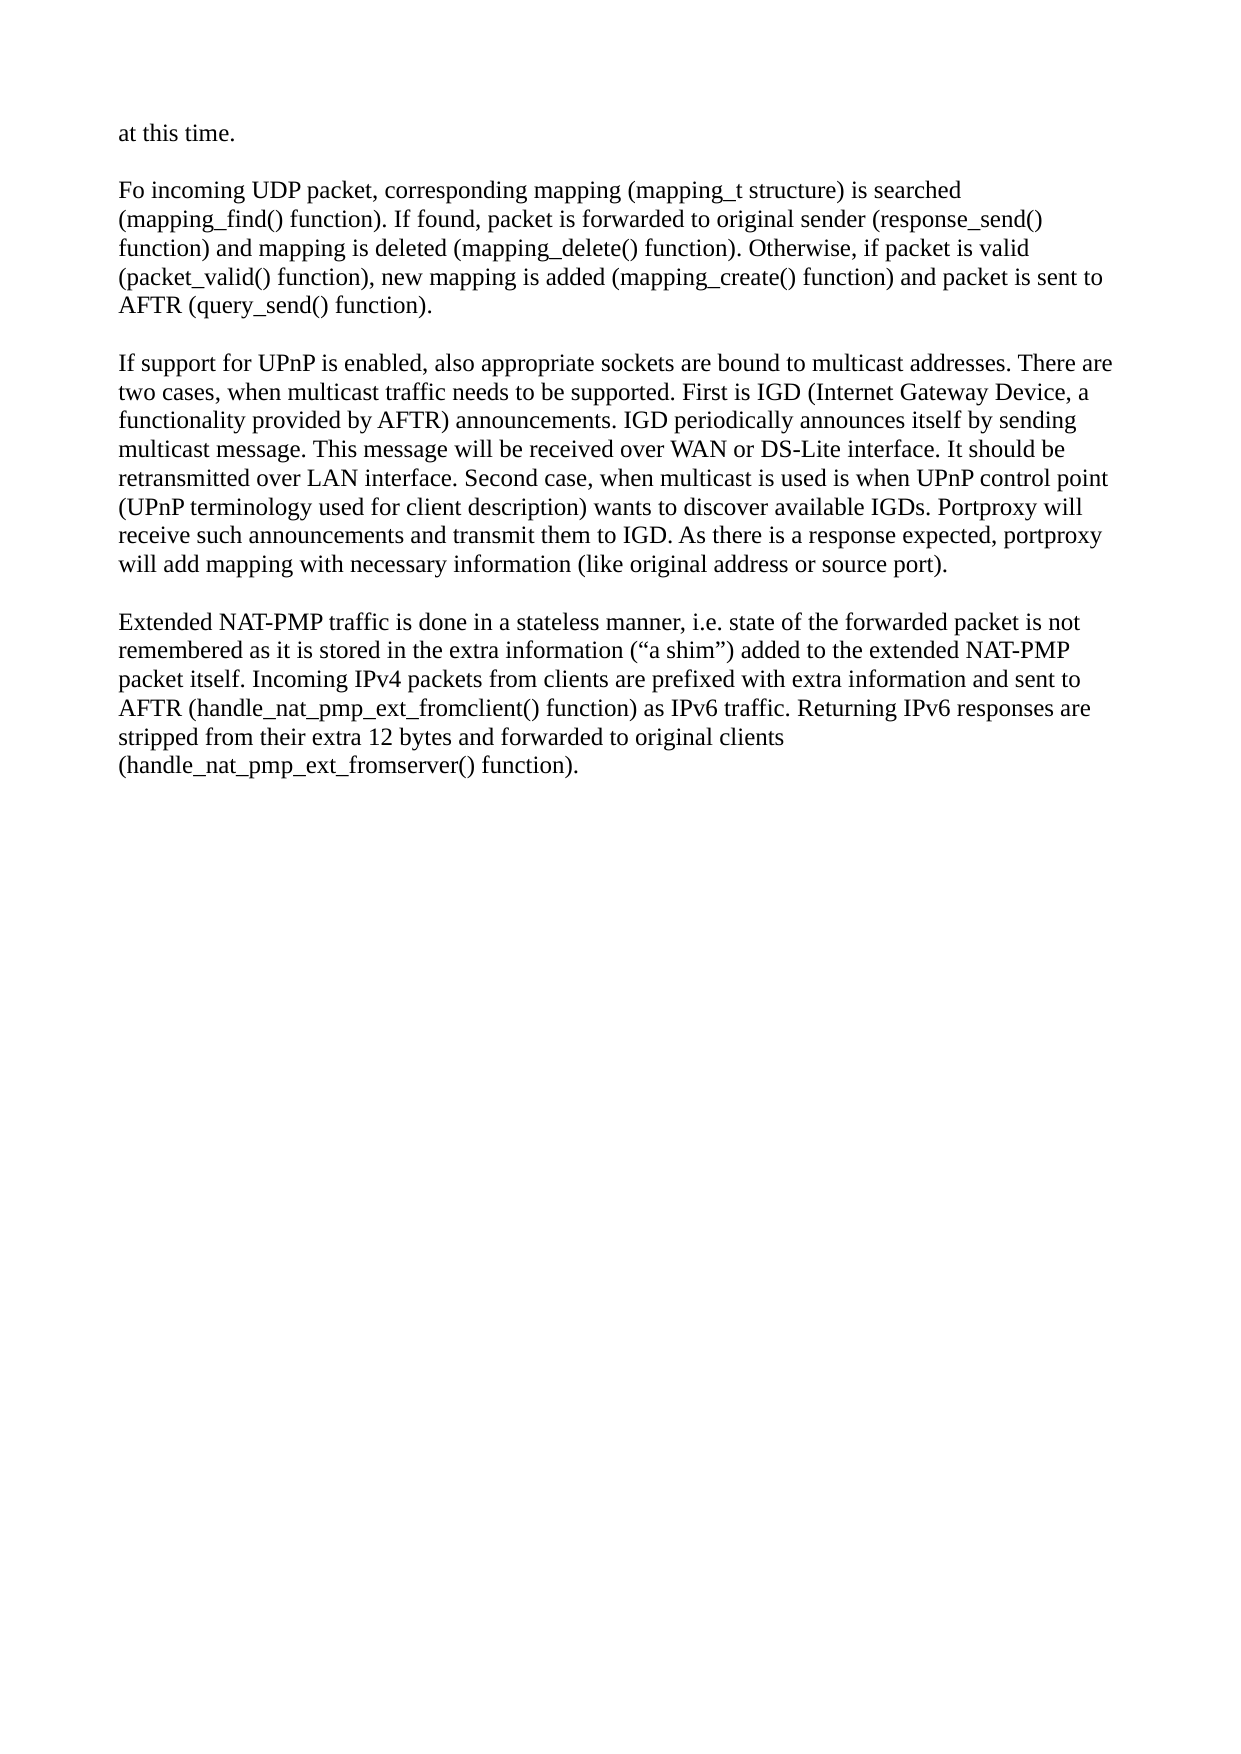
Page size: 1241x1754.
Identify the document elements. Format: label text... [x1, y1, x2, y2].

text Extended NAT-PMP traffic is done in a stateless manner, i.e. state of the forwarded packet is not remembered as it is stored in the extra information (“a shim”) added to the extended NAT-PMP packet itself. Incoming IPv4 packets from clients are prefixed with extra information and sent to AFTR (handle_nat_pmp_ext_fromclient() function) as IPv6 traffic. Returning IPv6 responses are stripped from their extra 12 bytes and forwarded to original clients (handle_nat_pmp_ext_fromserver() function). [118, 607, 1122, 779]
text If support for UPnP is enabled, also appropriate sockets are bound to multicast addresses. There are two cases, when multicast traffic needs to be supported. First is IGD (Internet Gateway Device, a functionality provided by AFTR) announcements. IGD periodically announces itself by sending multicast message. This message will be received over WAN or DS-Lite interface. It should be retransmitted over LAN interface. Second case, when multicast is used is when UPnP control point (UPnP terminology used for client description) wants to discover available IGDs. Portproxy will receive such announcements and transmit them to IGD. As there is a response expected, portproxy will add mapping with necessary information (like original address or source port). [118, 348, 1122, 578]
text Fo incoming UDP packet, corresponding mapping (mapping_t structure) is searched (mapping_find() function). If found, packet is forwarded to original sender (response_send() function) and mapping is deleted (mapping_delete() function). Otherwise, if packet is valid (packet_valid() function), new mapping is added (mapping_create() function) and packet is sent to AFTR (query_send() function). [118, 176, 1122, 319]
text at this time. [118, 118, 1122, 147]
